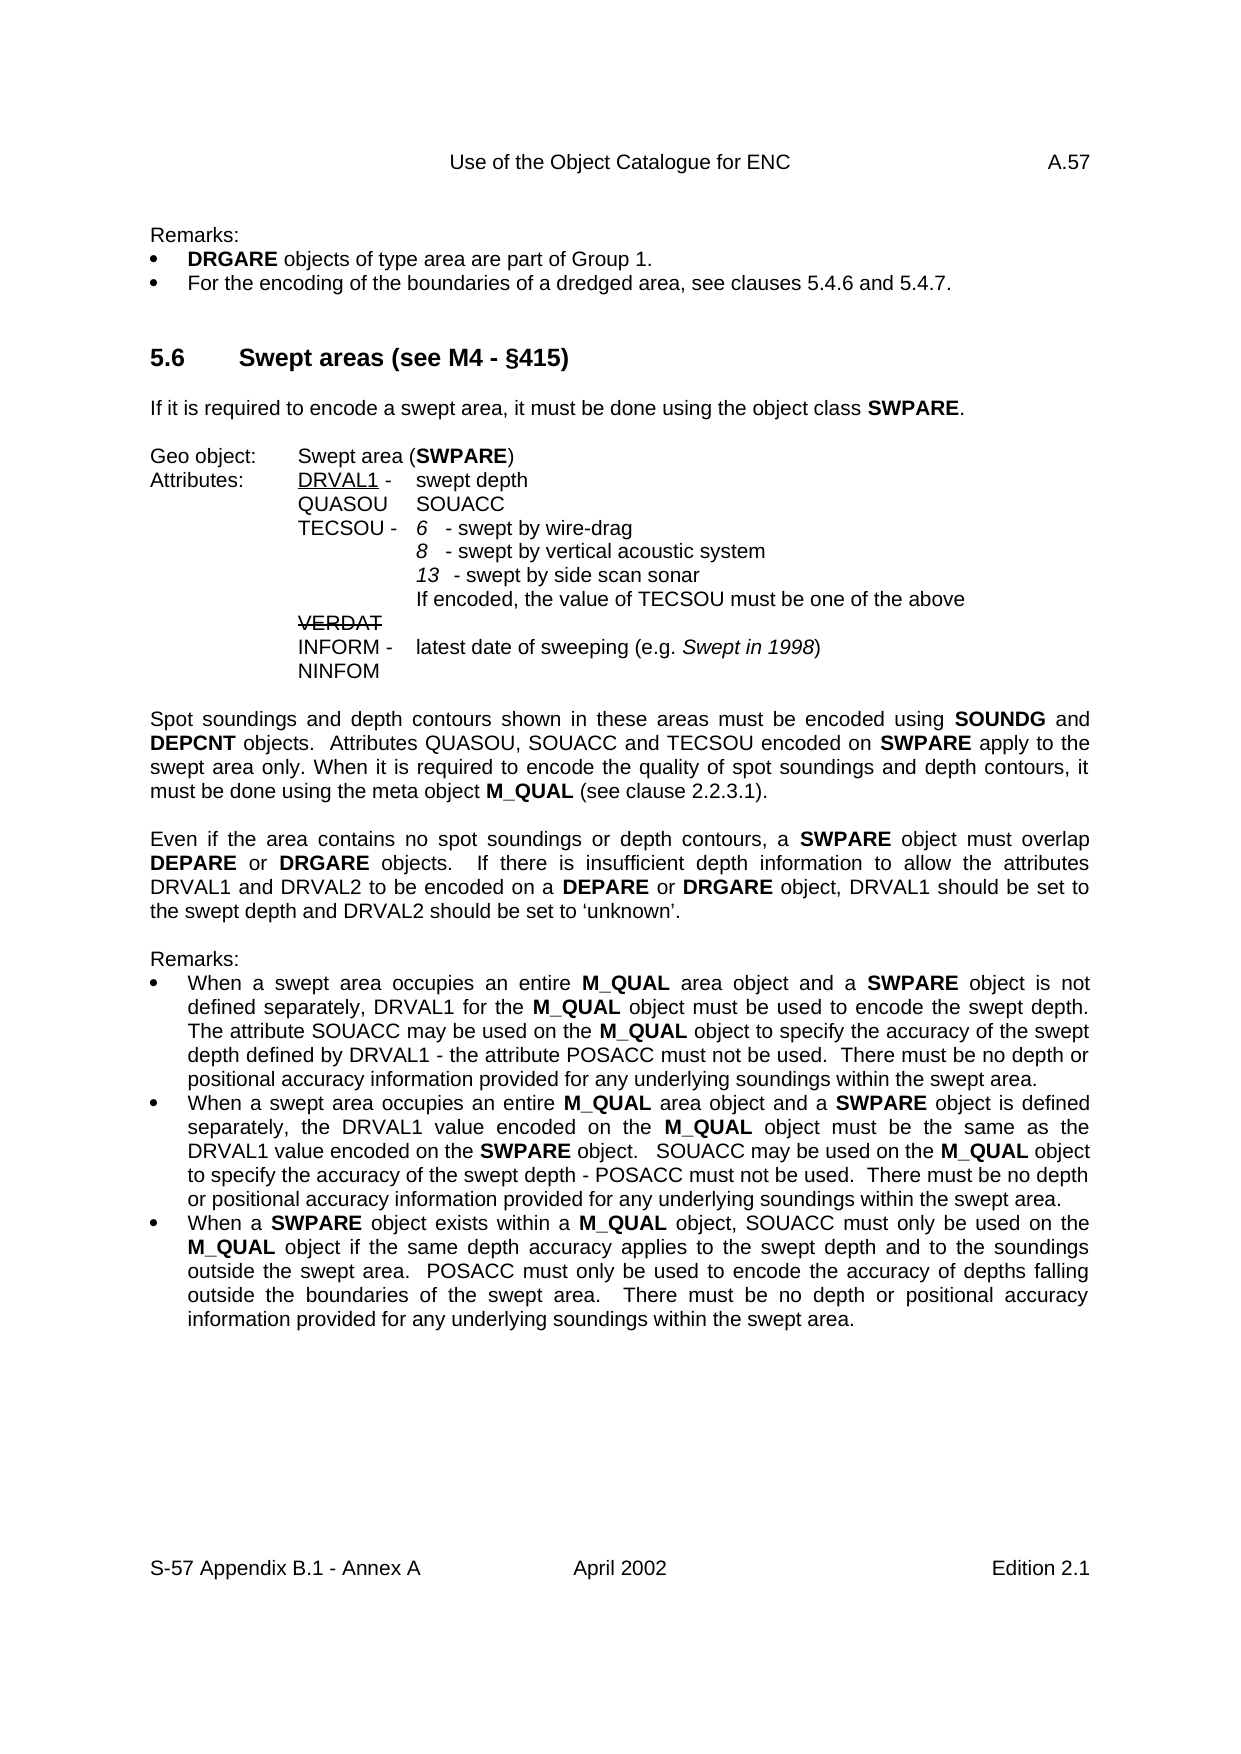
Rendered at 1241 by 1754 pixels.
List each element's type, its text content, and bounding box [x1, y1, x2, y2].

text Remarks: [150, 223, 1090, 247]
text TECSOU - 6 - swept by wire-drag [150, 515, 1090, 539]
list DRGARE objects of type area are part of Group 1. [150, 247, 1090, 271]
text QUASOU SOUACC [298, 491, 1090, 515]
text If encoded, the value of TECSOU must be one of the above [416, 587, 1090, 611]
text Geo object: Swept area (SWPARE) [150, 443, 1090, 467]
list When a SWPARE object exists within a M_QUAL object, SOUACC must only be used on the M_QUAL object if the same depth accuracy applies to the swept depth and to the soundings outside the swept area. POSACC must only be used to encode the accuracy of depths falling outside the boundaries of the swept area. There must be no depth or positional accuracy information provided for any underlying soundings within the swept area. [150, 1210, 1090, 1330]
list When a swept area occupies an entire M_QUAL area object and a SWPARE object is defined separately, the DRVAL1 value encoded on the M_QUAL object must be the same as the DRVAL1 value encoded on the SWPARE object. SOUACC may be used on the M_QUAL object to specify the accuracy of the swept depth - POSACC must not be used. There must be no depth or positional accuracy information provided for any underlying soundings within the swept area. [150, 1091, 1090, 1210]
text 8 - swept by vertical acoustic system [150, 539, 1090, 563]
list - swept by side scan sonar [416, 563, 1090, 587]
text Attributes: DRVAL1 - swept depth [150, 467, 1090, 491]
text VERDAT [150, 611, 1090, 635]
text INFORM - latest date of sweeping (e.g. Swept in 1998) [150, 635, 1090, 659]
text If it is required to encode a swept area, it must be done using the object class SWPARE. [150, 396, 1090, 419]
list For the encoding of the boundaries of a dredged area, see clauses 5.4.6 and 5.4.7. [150, 271, 1090, 295]
subtitle 5.6 Swept areas (see M4 - §415) [150, 343, 1090, 372]
text NINFOM [150, 659, 1090, 683]
text Spot soundings and depth contours shown in these areas must be encoded using SOUNDG and DEPCNT objects. Attributes QUASOU, SOUACC and TECSOU encoded on SWPARE apply to the swept area only. When it is required to encode the quality of spot soundings and depth contours, it must be done using the meta object M_QUAL (see clause 2.2.3.1). [150, 707, 1090, 803]
text Even if the area contains no spot soundings or depth contours, a SWPARE object must overlap DEPARE or DRGARE objects. If there is insufficient depth information to allow the attributes DRVAL1 and DRVAL2 to be encoded on a DEPARE or DRGARE object, DRVAL1 should be set to the swept depth and DRVAL2 should be set to ‘unknown’. [150, 827, 1090, 923]
list When a swept area occupies an entire M_QUAL area object and a SWPARE object is not defined separately, DRVAL1 for the M_QUAL object must be used to encode the swept depth. The attribute SOUACC may be used on the M_QUAL object to specify the accuracy of the swept depth defined by DRVAL1 - the attribute POSACC must not be used. There must be no depth or positional accuracy information provided for any underlying soundings within the swept area. [150, 971, 1090, 1091]
text Remarks: [150, 947, 1090, 971]
